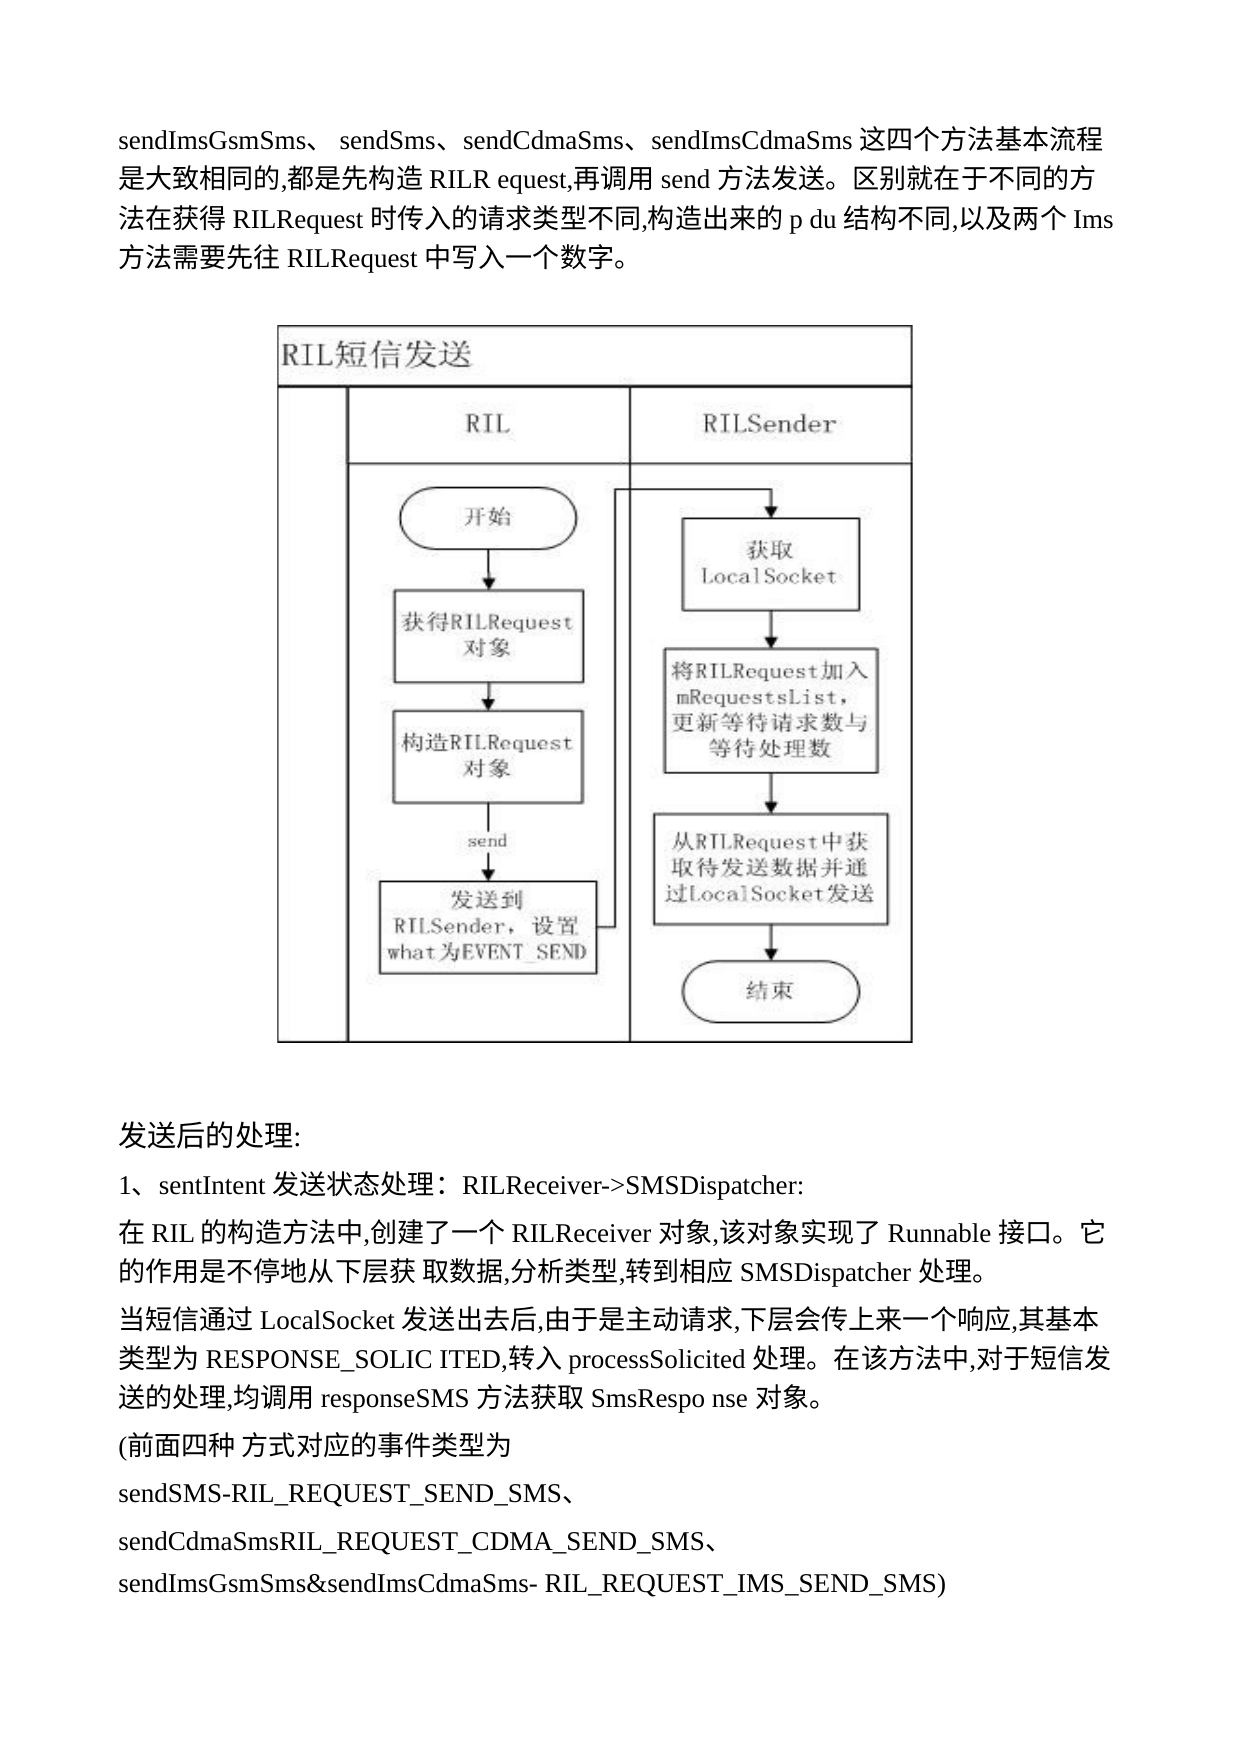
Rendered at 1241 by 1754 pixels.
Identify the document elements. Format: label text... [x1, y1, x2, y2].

picture [277, 325, 913, 1043]
text 发送后的处理: [118, 1113, 1122, 1155]
text 在 RIL 的构造方法中,创建了一个 RILReceiver 对象,该对象实现了 Runnable 接口。它的作用是不停地从下层获 取数据,分析类型,转到相应 SMSDispatcher 处理。 [118, 1211, 1122, 1289]
text 当短信通过 LocalSocket 发送出去后,由于是主动请求,下层会传上来一个响应,其基本类型为 RESPONSE_SOLIC ITED,转入 processSolicited 处理。在该方法中,对于短信发送的处理,均调用 responseSMS 方法获取 SmsRespo nse 对象。 [118, 1298, 1122, 1416]
text sendCdmaSmsRIL_REQUEST_CDMA_SEND_SMS、 [118, 1519, 1122, 1558]
text sendImsGsmSms、 sendSms、sendCdmaSms、sendImsCdmaSms 这四个方法基本流程是大致相同的,都是先构造 RILR equest,再调用 send 方法发送。区别就在于不同的方法在获得 RILRequest 时传入的请求类型不同,构造出来的 p du 结构不同,以及两个 Ims 方法需要先往 RILRequest 中写入一个数字。 [118, 118, 1122, 275]
text sendSMS-RIL_REQUEST_SEND_SMS、 [118, 1471, 1122, 1511]
text (前面四种 方式对应的事件类型为 [118, 1424, 1122, 1463]
text 1、sentIntent 发送状态处理：RILReceiver->SMSDispatcher: [118, 1163, 1122, 1202]
text sendImsGsmSms&sendImsCdmaSms- RIL_REQUEST_IMS_SEND_SMS) [118, 1567, 1122, 1598]
